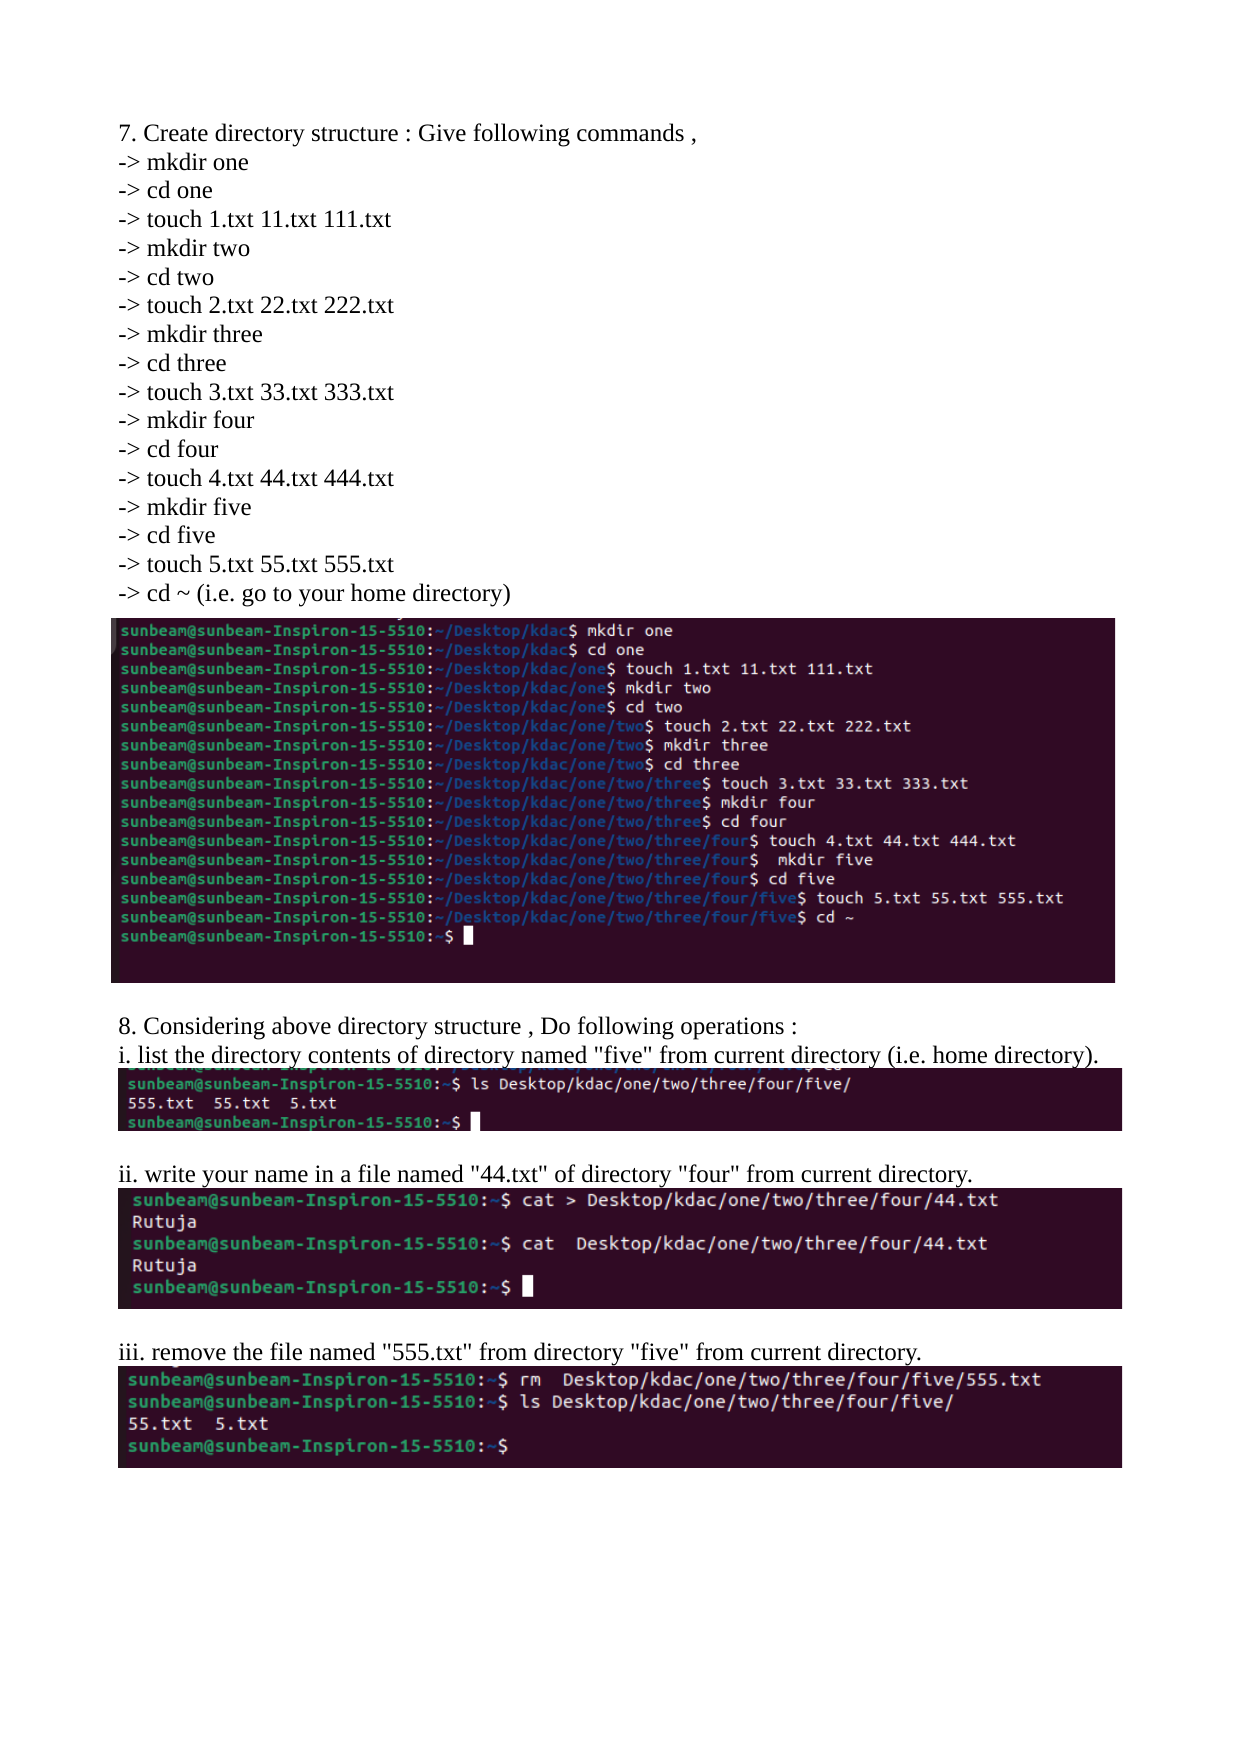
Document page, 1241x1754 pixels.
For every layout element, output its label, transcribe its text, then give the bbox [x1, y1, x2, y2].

picture [111, 618, 1116, 983]
picture [118, 1188, 1123, 1309]
text -> cd two [118, 262, 1122, 291]
text -> mkdir four [118, 406, 1122, 434]
picture [118, 1068, 1123, 1131]
text -> cd four [118, 434, 1122, 463]
text ii. write your name in a file named "44.txt" of directory "four" from current directory. [118, 1159, 1122, 1188]
text -> mkdir two [118, 233, 1122, 262]
text -> mkdir one [118, 147, 1122, 176]
text -> touch 1.txt 11.txt 111.txt [118, 204, 1122, 233]
text 8. Considering above directory structure , Do following operations : [118, 1011, 1122, 1040]
text i. list the directory contents of directory named "five" from current directory (i.e. home directory). [118, 1040, 1122, 1068]
text -> mkdir five [118, 492, 1122, 521]
text 7. Create directory structure : Give following commands , [118, 118, 1122, 147]
text -> cd five [118, 521, 1122, 549]
text -> cd one [118, 176, 1122, 204]
text -> cd ~ (i.e. go to your home directory) [118, 578, 1122, 607]
text -> mkdir three [118, 319, 1122, 348]
text -> touch 3.txt 33.txt 333.txt [118, 377, 1122, 406]
text -> cd three [118, 348, 1122, 377]
text -> touch 2.txt 22.txt 222.txt [118, 291, 1122, 319]
text iii. remove the file named "555.txt" from directory "five" from current directory. [118, 1337, 1122, 1366]
picture [118, 1366, 1123, 1468]
text -> touch 4.txt 44.txt 444.txt [118, 463, 1122, 492]
text -> touch 5.txt 55.txt 555.txt [118, 549, 1122, 578]
